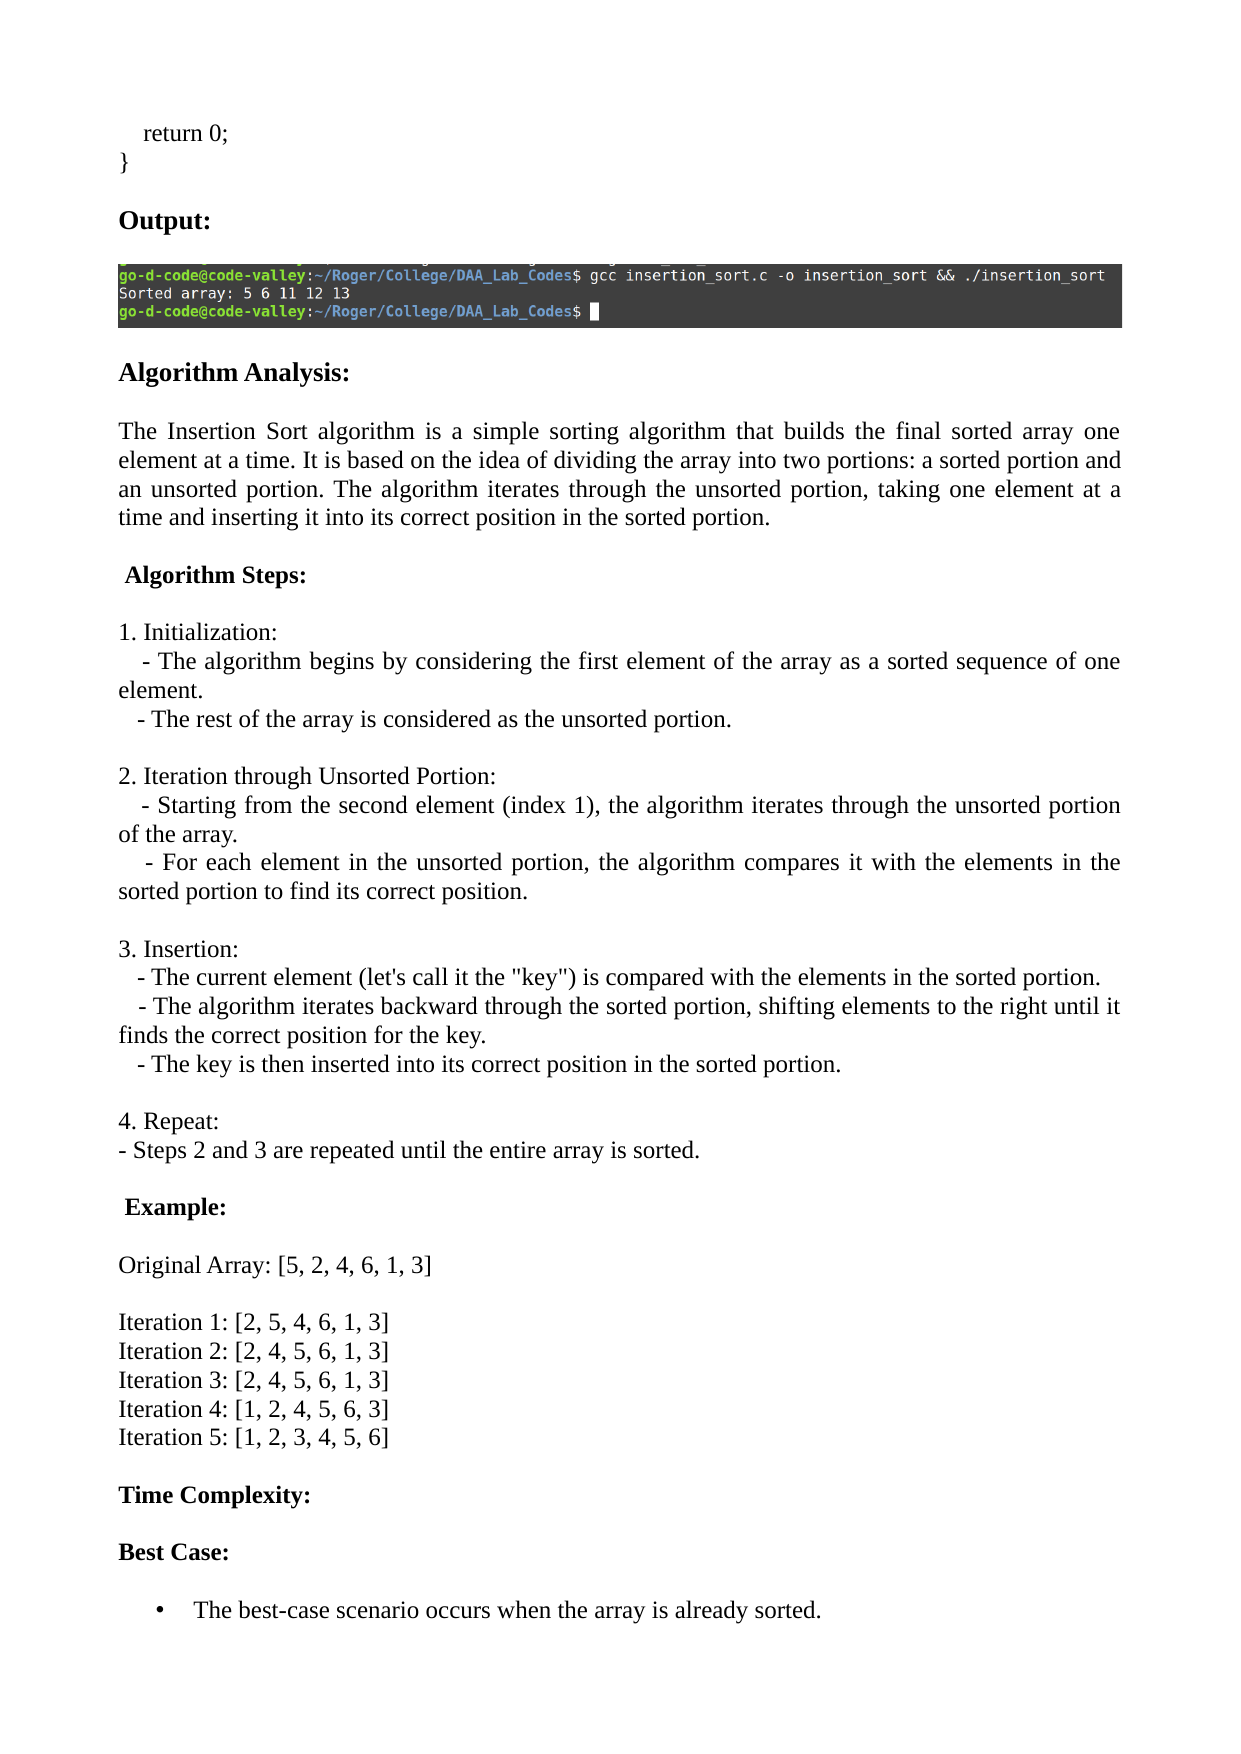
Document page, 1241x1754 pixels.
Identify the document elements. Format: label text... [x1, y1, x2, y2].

text Iteration 3: [2, 4, 5, 6, 1, 3] [118, 1365, 1122, 1394]
text Iteration 2: [2, 4, 5, 6, 1, 3] [118, 1336, 1122, 1365]
text - The key is then inserted into its correct position in the sorted portion. [118, 1049, 1122, 1077]
list The best-case scenario occurs when the array is already sorted. [156, 1595, 1122, 1624]
text - Steps 2 and 3 are repeated until the entire array is sorted. [118, 1135, 1122, 1164]
text - Starting from the second element (index 1), the algorithm iterates through the unsorted portion of the array. [118, 790, 1122, 847]
text - The current element (let's call it the "key") is compared with the elements in the sorted portion. [118, 962, 1122, 991]
text Algorithm Analysis: [118, 356, 1122, 387]
text Iteration 5: [1, 2, 3, 4, 5, 6] [118, 1422, 1122, 1451]
text Best Case: [118, 1537, 1122, 1566]
text The Insertion Sort algorithm is a simple sorting algorithm that builds the final sorted array one element at a time. It is based on the idea of dividing the array into two portions: a sorted portion and an unsorted portion. The algorithm iterates through the unsorted portion, taking one element at a time and inserting it into its correct position in the sorted portion. [118, 416, 1122, 531]
text Example: [118, 1192, 1122, 1221]
text - The rest of the array is considered as the unsorted portion. [118, 704, 1122, 732]
text 2. Iteration through Unsorted Portion: [118, 761, 1122, 790]
text 1. Initialization: [118, 617, 1122, 646]
text Output: [118, 204, 1122, 236]
text 3. Insertion: [118, 934, 1122, 962]
text Time Complexity: [118, 1480, 1122, 1509]
text return 0; [118, 118, 1122, 147]
text Original Array: [5, 2, 4, 6, 1, 3] [118, 1250, 1122, 1279]
text - For each element in the unsorted portion, the algorithm compares it with the elements in the sorted portion to find its correct position. [118, 847, 1122, 905]
text - The algorithm iterates backward through the sorted portion, shifting elements to the right until it finds the correct position for the key. [118, 991, 1122, 1049]
picture [118, 264, 1123, 328]
text - The algorithm begins by considering the first element of the array as a sorted sequence of one element. [118, 646, 1122, 704]
text Iteration 1: [2, 5, 4, 6, 1, 3] [118, 1307, 1122, 1336]
text Iteration 4: [1, 2, 4, 5, 6, 3] [118, 1394, 1122, 1422]
text 4. Repeat: [118, 1106, 1122, 1135]
text Algorithm Steps: [118, 560, 1122, 589]
text } [118, 147, 1122, 176]
